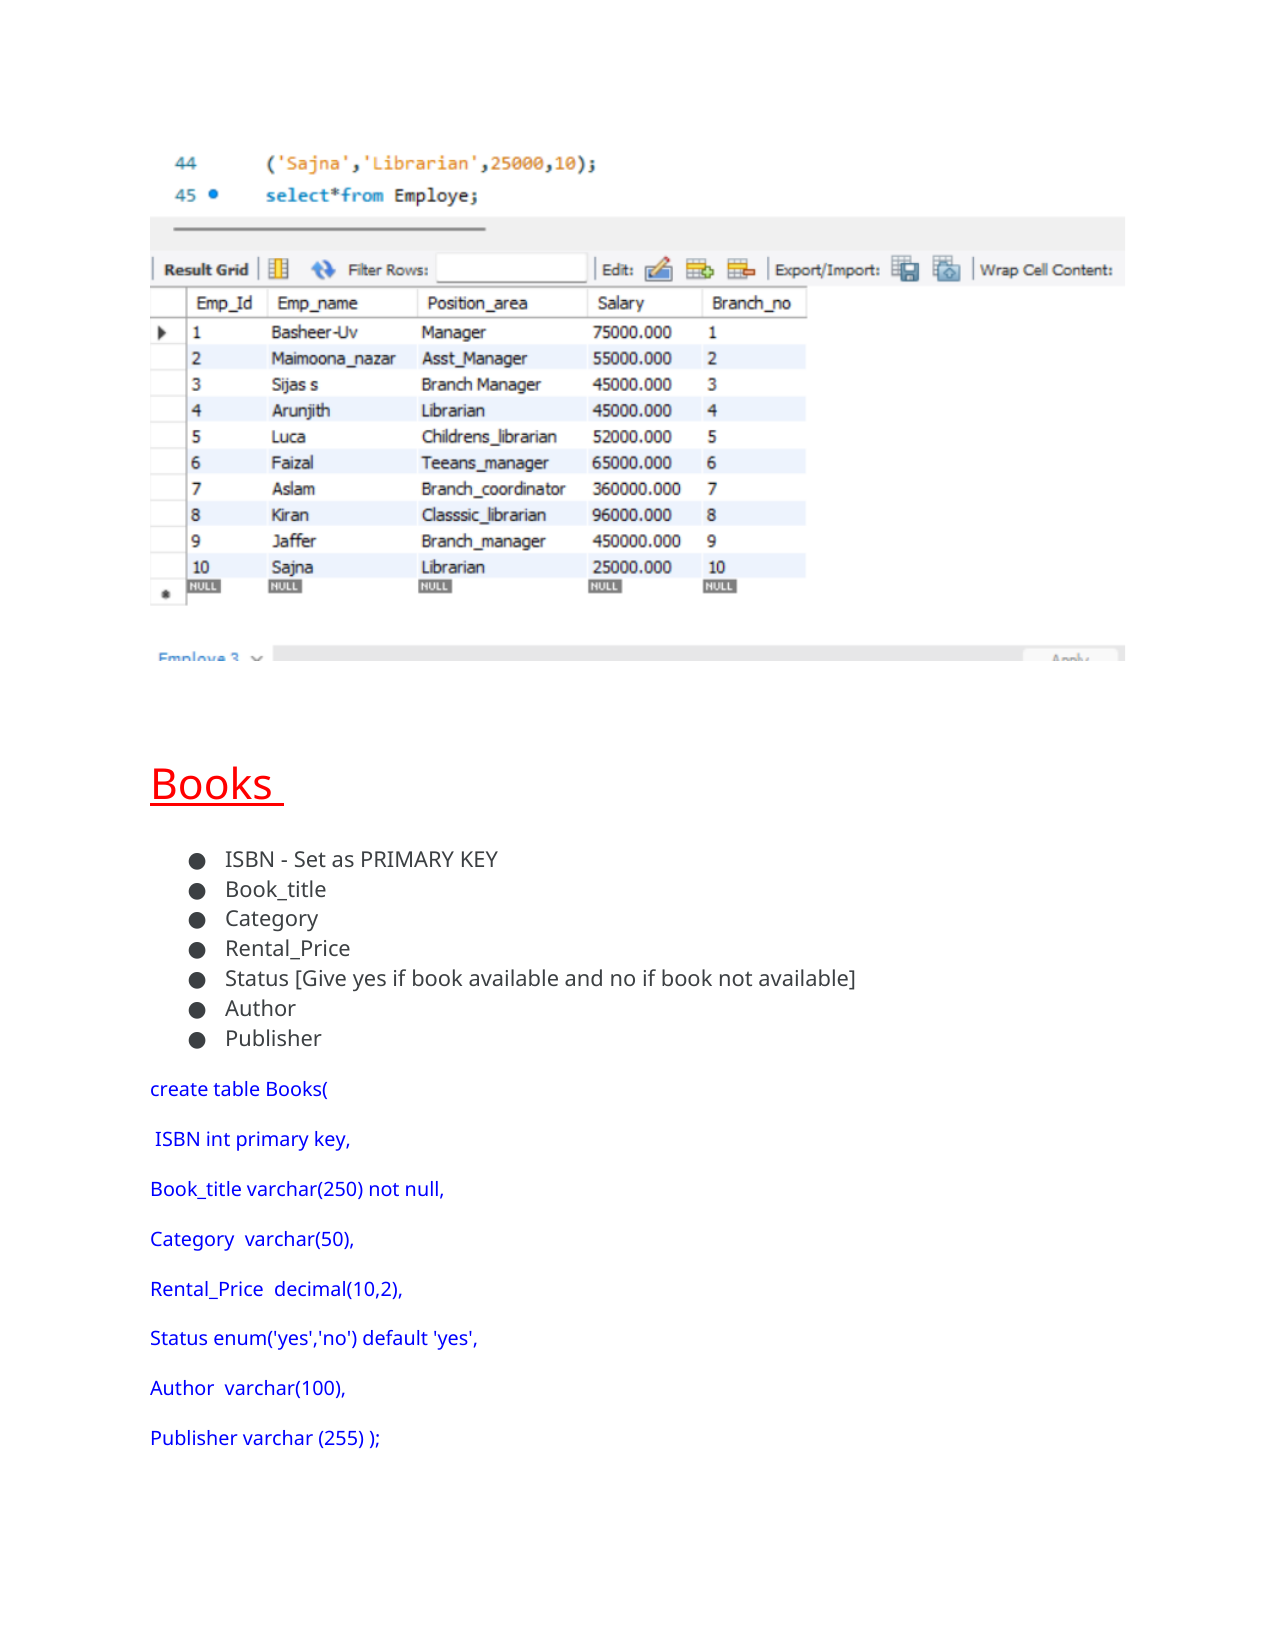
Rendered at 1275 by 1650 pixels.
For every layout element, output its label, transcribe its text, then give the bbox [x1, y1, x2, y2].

list Publisher [187, 1022, 1125, 1052]
text Status enum('yes','no') default 'yes', [150, 1325, 1125, 1352]
text Author varchar(100), [150, 1374, 1125, 1402]
text Publisher varchar (255) ); [150, 1424, 1125, 1451]
text Rental_Price decimal(10,2), [150, 1275, 1125, 1302]
list Author [187, 993, 1125, 1022]
text create table Books( [150, 1075, 1125, 1102]
list Category [187, 903, 1125, 933]
text ISBN int primary key, [150, 1125, 1125, 1152]
picture [150, 150, 1125, 661]
text Book_title varchar(250) not null, [150, 1175, 1125, 1202]
text Books [150, 754, 1125, 812]
list ISBN - Set as PRIMARY KEY [187, 844, 1125, 873]
list Status [Give yes if book available and no if book not available] [187, 963, 1125, 993]
text Category varchar(50), [150, 1225, 1125, 1252]
list Book_title [187, 873, 1125, 903]
list Rental_Price [187, 933, 1125, 963]
